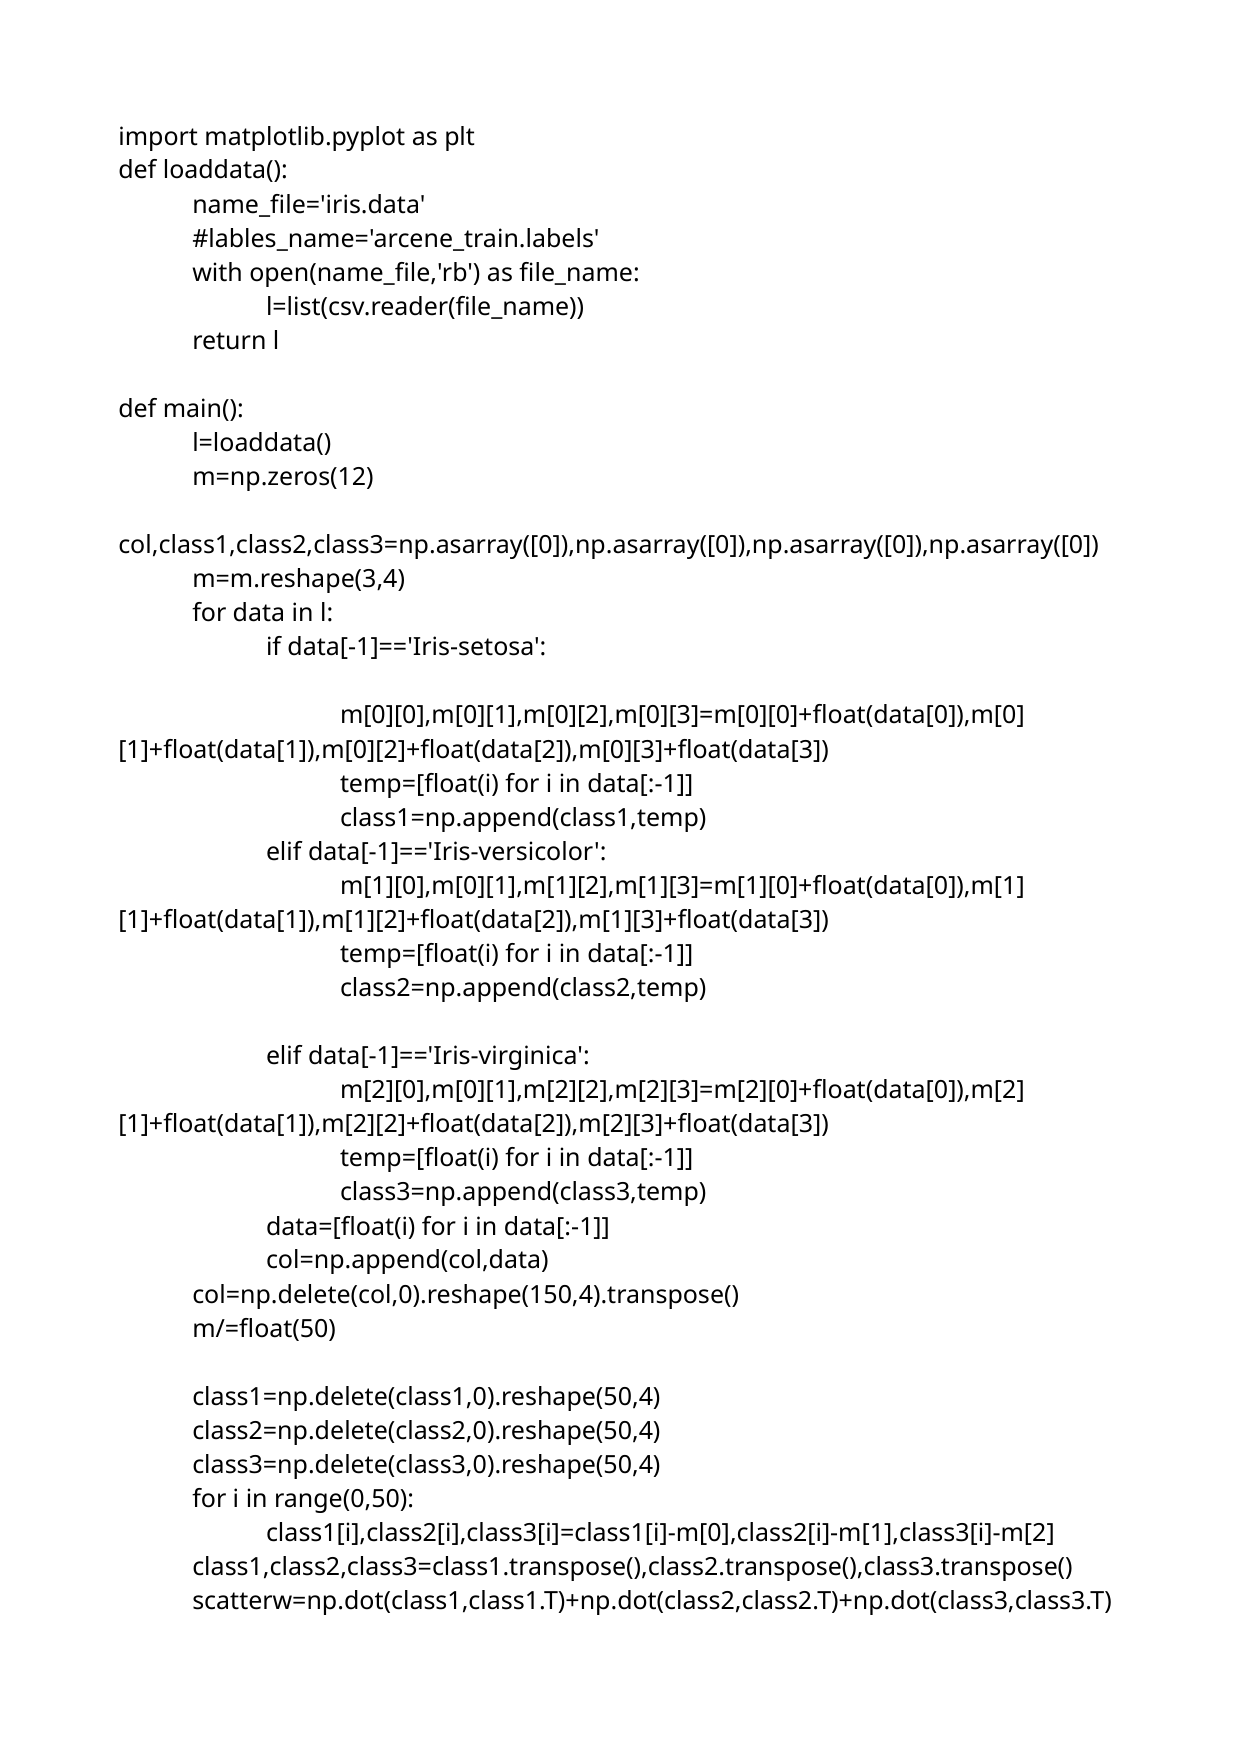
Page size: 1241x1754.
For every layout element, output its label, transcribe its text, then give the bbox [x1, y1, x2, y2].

text col=np.delete(col,0).reshape(150,4).transpose() [118, 1276, 1122, 1310]
text for data in l: [118, 595, 1122, 629]
text l=loaddata() [118, 425, 1122, 459]
text m[0][0],m[0][1],m[0][2],m[0][3]=m[0][0]+float(data[0]),m[0][1]+float(data[1]),m[0][2]+float(data[2]),m[0][3]+float(data[3]) [118, 697, 1122, 765]
text import matplotlib.pyplot as plt [118, 118, 1122, 152]
text m=m.reshape(3,4) [118, 561, 1122, 595]
text class1=np.delete(class1,0).reshape(50,4) [118, 1378, 1122, 1412]
text elif data[-1]=='Iris-versicolor': [118, 833, 1122, 867]
text class1[i],class2[i],class3[i]=class1[i]-m[0],class2[i]-m[1],class3[i]-m[2] [118, 1515, 1122, 1549]
text m=np.zeros(12) [118, 459, 1122, 493]
text temp=[float(i) for i in data[:-1]] [118, 765, 1122, 799]
text for i in range(0,50): [118, 1481, 1122, 1515]
text scatterw=np.dot(class1,class1.T)+np.dot(class2,class2.T)+np.dot(class3,class3.T) [118, 1583, 1122, 1617]
text temp=[float(i) for i in data[:-1]] [118, 1140, 1122, 1174]
text class3=np.append(class3,temp) [118, 1174, 1122, 1208]
text class2=np.append(class2,temp) [118, 970, 1122, 1004]
text if data[-1]=='Iris-setosa': [118, 629, 1122, 663]
text class3=np.delete(class3,0).reshape(50,4) [118, 1447, 1122, 1481]
text return l [118, 322, 1122, 357]
text l=list(csv.reader(file_name)) [118, 288, 1122, 322]
text m/=float(50) [118, 1310, 1122, 1344]
text m[1][0],m[0][1],m[1][2],m[1][3]=m[1][0]+float(data[0]),m[1][1]+float(data[1]),m[1][2]+float(data[2]),m[1][3]+float(data[3]) [118, 867, 1122, 936]
text class1=np.append(class1,temp) [118, 799, 1122, 833]
text name_file='iris.data' [118, 186, 1122, 220]
text def main(): [118, 391, 1122, 425]
text #lables_name='arcene_train.labels' [118, 220, 1122, 254]
text class2=np.delete(class2,0).reshape(50,4) [118, 1412, 1122, 1447]
text data=[float(i) for i in data[:-1]] [118, 1208, 1122, 1242]
text class1,class2,class3=class1.transpose(),class2.transpose(),class3.transpose() [118, 1549, 1122, 1583]
text def loaddata(): [118, 152, 1122, 186]
text elif data[-1]=='Iris-virginica': [118, 1038, 1122, 1072]
text col=np.append(col,data) [118, 1242, 1122, 1276]
text temp=[float(i) for i in data[:-1]] [118, 936, 1122, 970]
text with open(name_file,'rb') as file_name: [118, 254, 1122, 288]
text m[2][0],m[0][1],m[2][2],m[2][3]=m[2][0]+float(data[0]),m[2][1]+float(data[1]),m[2][2]+float(data[2]),m[2][3]+float(data[3]) [118, 1072, 1122, 1140]
text col,class1,class2,class3=np.asarray([0]),np.asarray([0]),np.asarray([0]),np.asarray([0]) [118, 493, 1122, 561]
